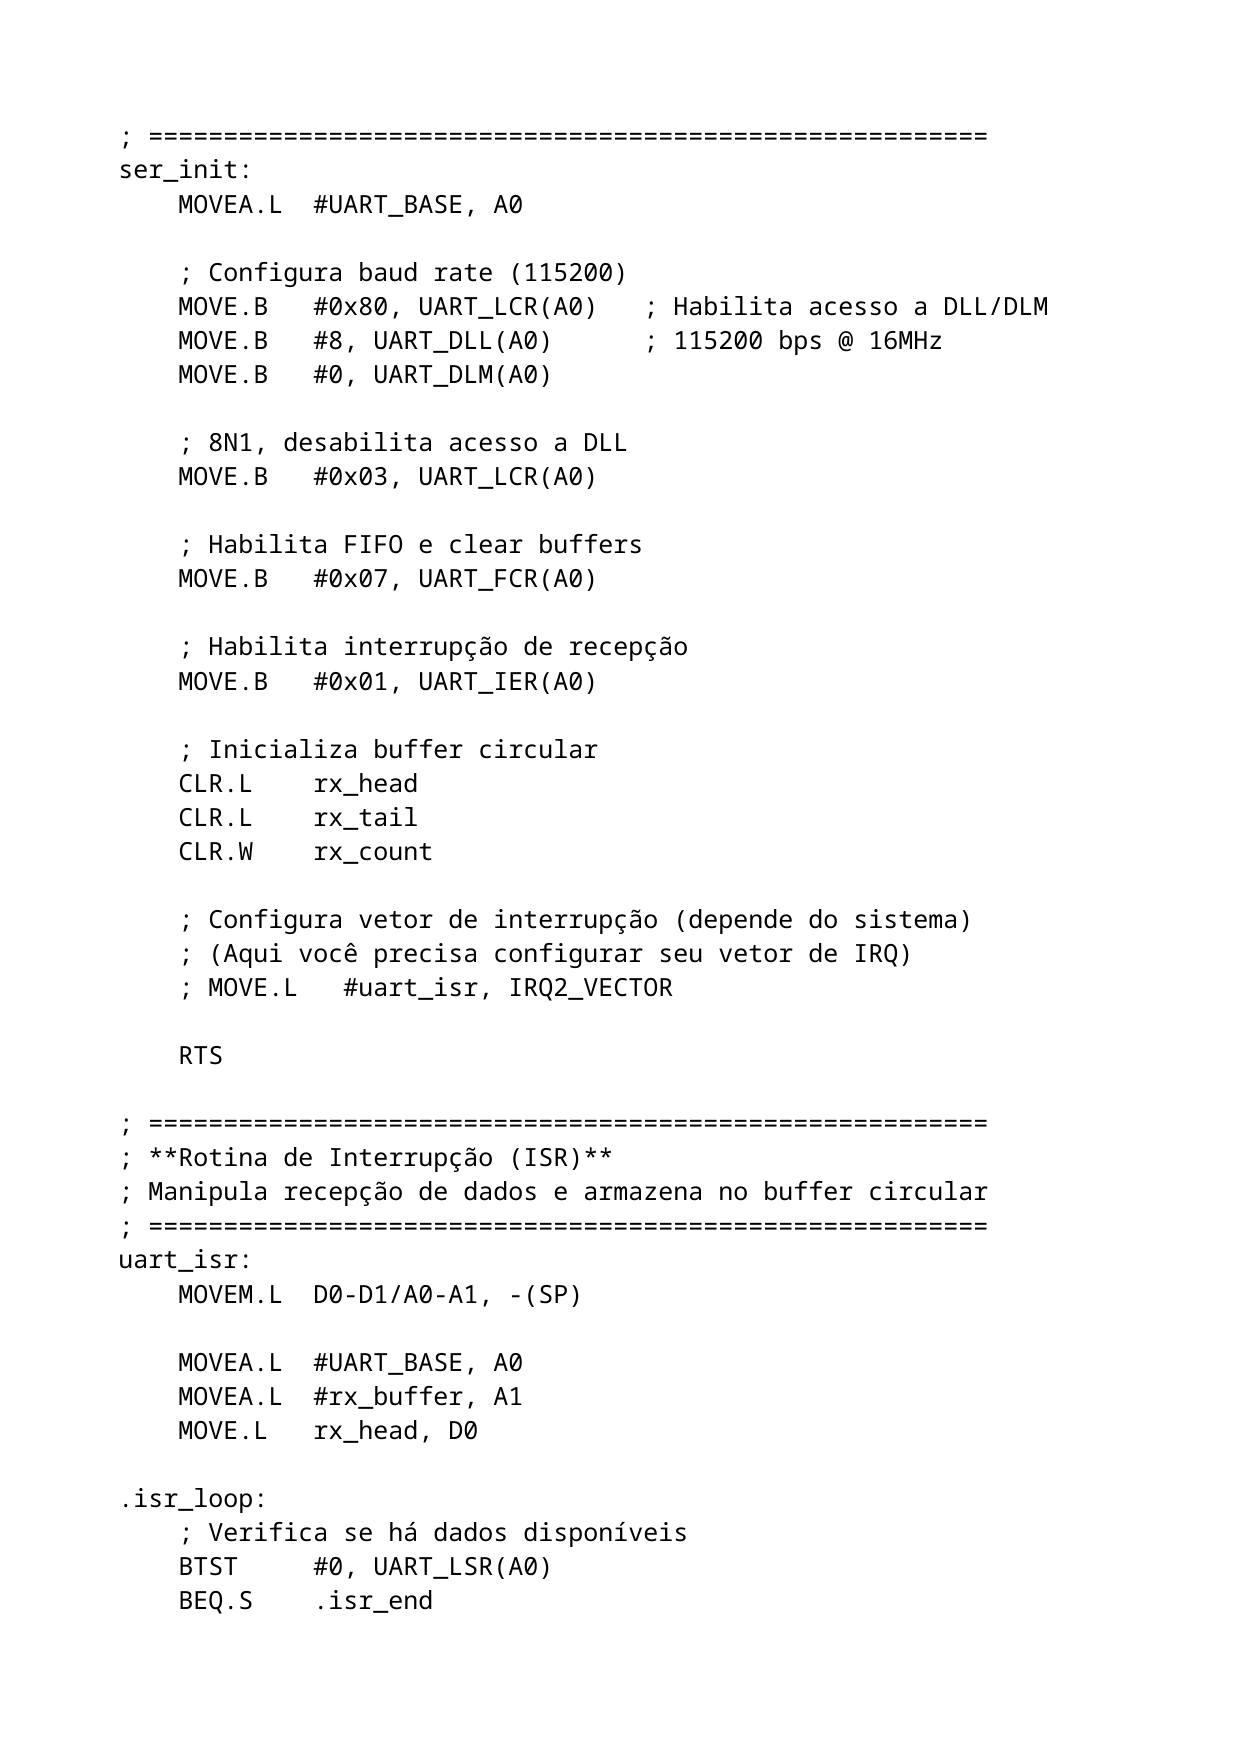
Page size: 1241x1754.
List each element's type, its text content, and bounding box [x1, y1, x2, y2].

text ; ======================================================== [118, 118, 1122, 152]
text ser_init: [118, 152, 1122, 186]
text MOVE.B #0x03, UART_LCR(A0) [118, 459, 1122, 493]
text ; ======================================================== [118, 1106, 1122, 1140]
text ; Verifica se há dados disponíveis [118, 1515, 1122, 1549]
text MOVE.B #0x01, UART_IER(A0) [118, 663, 1122, 697]
text MOVEM.L D0-D1/A0-A1, -(SP) [118, 1276, 1122, 1310]
text BTST #0, UART_LSR(A0) [118, 1549, 1122, 1583]
text MOVE.B #0, UART_DLM(A0) [118, 357, 1122, 391]
text ; **Rotina de Interrupção (ISR)** [118, 1140, 1122, 1174]
text ; Configura vetor de interrupção (depende do sistema) [118, 902, 1122, 936]
text RTS [118, 1038, 1122, 1072]
text ; Manipula recepção de dados e armazena no buffer circular [118, 1174, 1122, 1208]
text uart_isr: [118, 1242, 1122, 1276]
text MOVE.B #0x80, UART_LCR(A0) ; Habilita acesso a DLL/DLM [118, 288, 1122, 322]
text MOVEA.L #UART_BASE, A0 [118, 1344, 1122, 1378]
text ; Habilita FIFO e clear buffers [118, 527, 1122, 561]
text CLR.W rx_count [118, 833, 1122, 867]
text MOVE.B #8, UART_DLL(A0) ; 115200 bps @ 16MHz [118, 322, 1122, 357]
text CLR.L rx_tail [118, 799, 1122, 833]
text MOVEA.L #UART_BASE, A0 [118, 186, 1122, 220]
text ; (Aqui você precisa configurar seu vetor de IRQ) [118, 936, 1122, 970]
text BEQ.S .isr_end [118, 1583, 1122, 1617]
text ; Inicializa buffer circular [118, 731, 1122, 765]
text ; Habilita interrupção de recepção [118, 629, 1122, 663]
text ; Configura baud rate (115200) [118, 254, 1122, 288]
text ; ======================================================== [118, 1208, 1122, 1242]
text ; 8N1, desabilita acesso a DLL [118, 425, 1122, 459]
text CLR.L rx_head [118, 765, 1122, 799]
text MOVE.B #0x07, UART_FCR(A0) [118, 561, 1122, 595]
text MOVEA.L #rx_buffer, A1 [118, 1378, 1122, 1412]
text MOVE.L rx_head, D0 [118, 1412, 1122, 1447]
text ; MOVE.L #uart_isr, IRQ2_VECTOR [118, 970, 1122, 1004]
text .isr_loop: [118, 1481, 1122, 1515]
